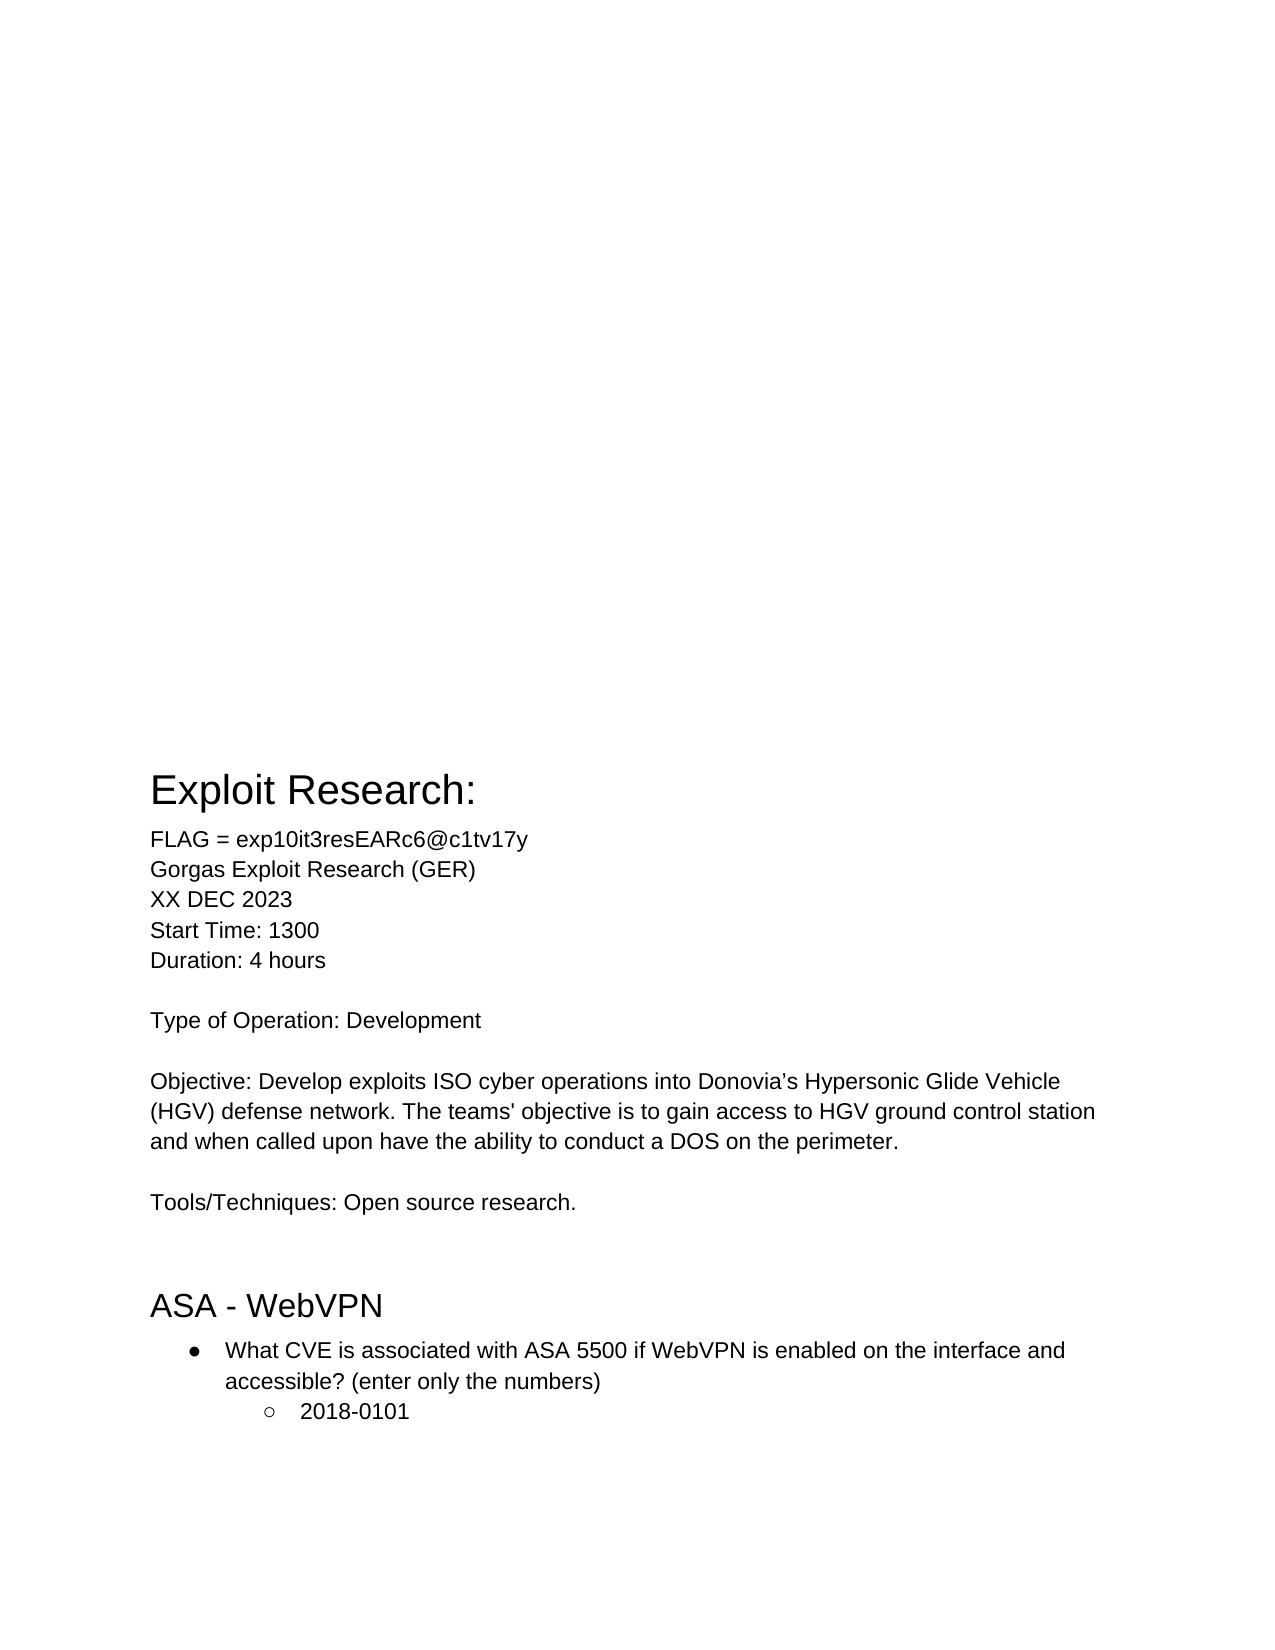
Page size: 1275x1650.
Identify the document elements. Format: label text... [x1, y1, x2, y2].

text FLAG = exp10it3resEARc6@c1tv17y [150, 826, 1125, 852]
text Objective: Develop exploits ISO cyber operations into Donovia’s Hypersonic Glide Vehicle (HGV) defense network. The teams' objective is to gain access to HGV ground control station and when called upon have the ability to conduct a DOS on the perimeter. [150, 1068, 1125, 1154]
text Gorgas Exploit Research (GER) [150, 856, 1125, 883]
text Duration: 4 hours [150, 947, 1125, 973]
text XX DEC 2023 [150, 886, 1125, 913]
subtitle ASA - WebVPN [150, 1286, 1125, 1325]
text Start Time: 1300 [150, 917, 1125, 943]
list What CVE is associated with ASA 5500 if WebVPN is enabled on the interface and accessible? (enter only the numbers) [187, 1337, 1125, 1394]
text Type of Operation: Development [150, 1007, 1125, 1034]
subtitle Exploit Research: [150, 766, 1125, 813]
text Tools/Techniques: Open source research. [150, 1188, 1125, 1215]
list 2018-0101 [262, 1398, 1125, 1424]
